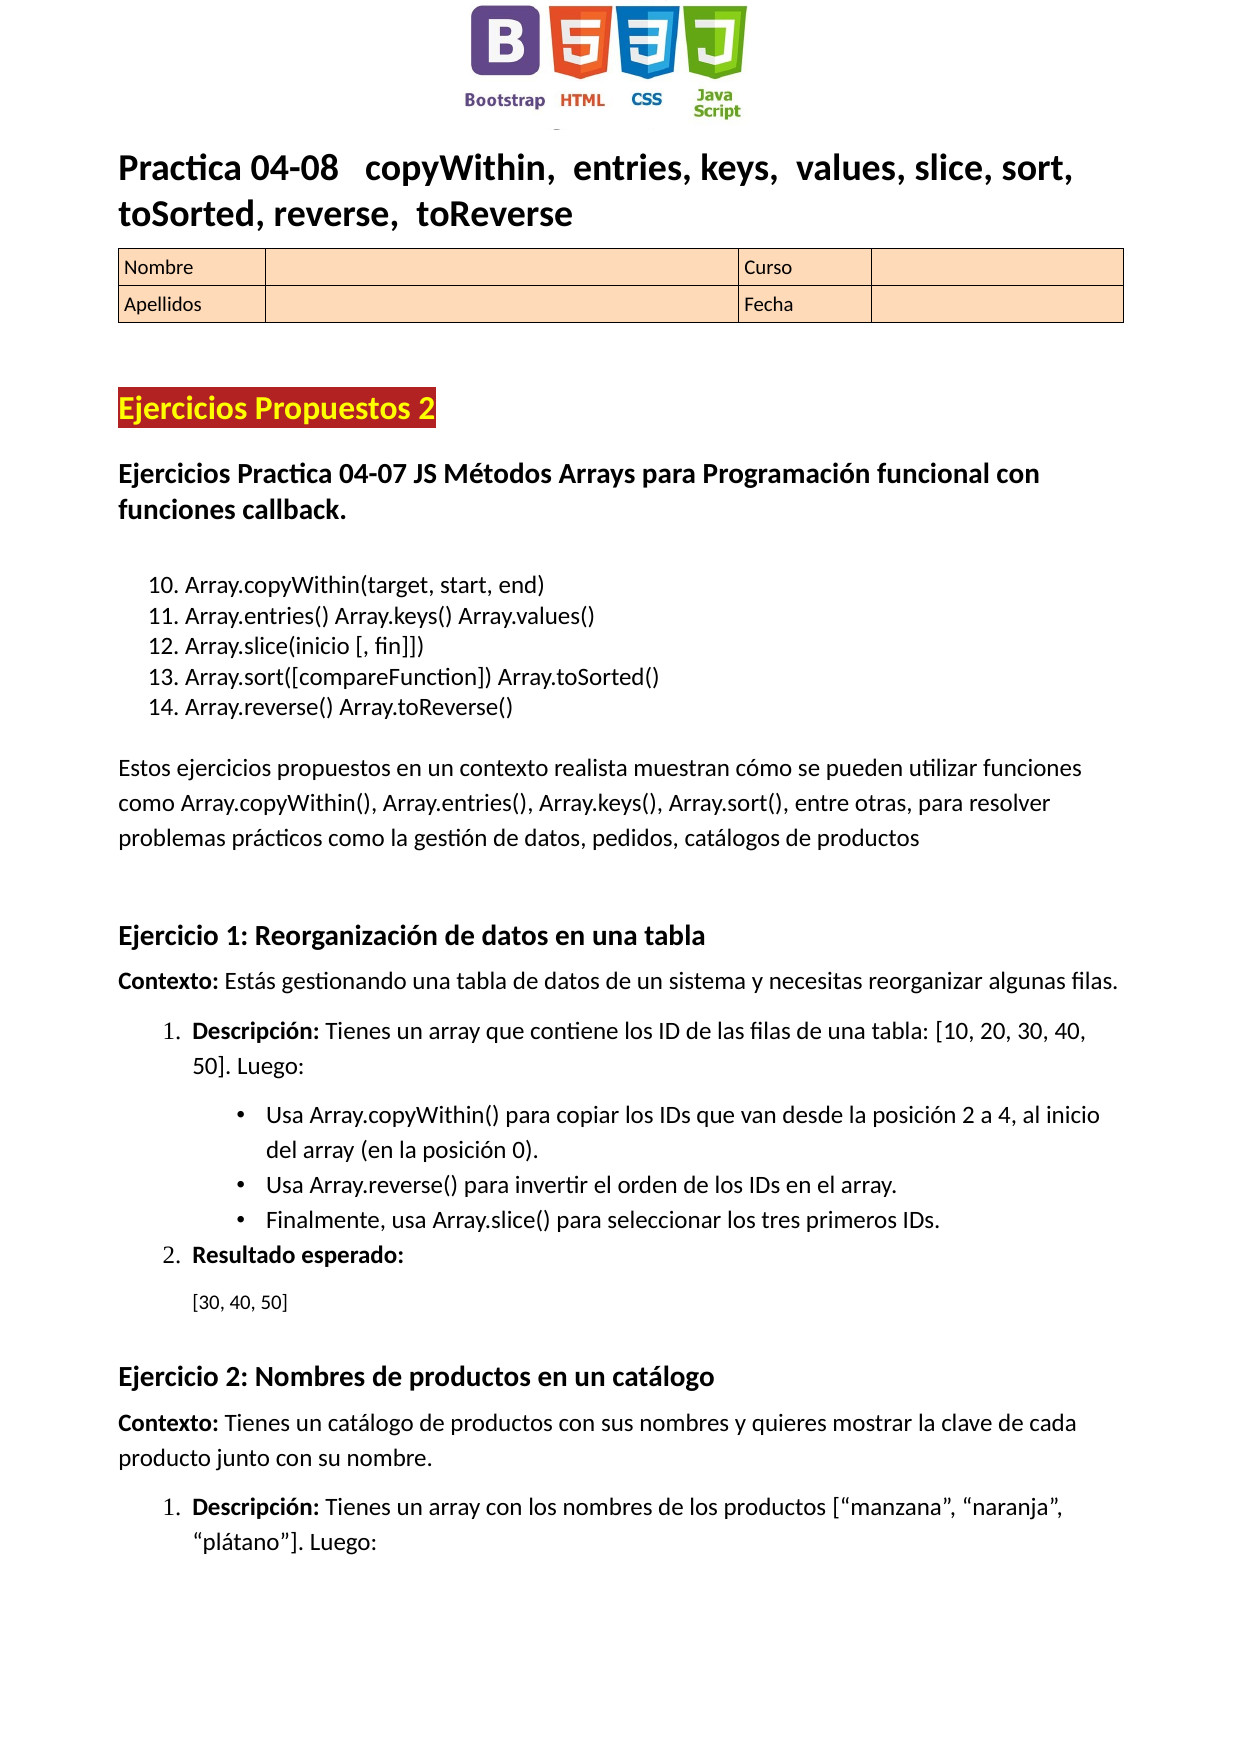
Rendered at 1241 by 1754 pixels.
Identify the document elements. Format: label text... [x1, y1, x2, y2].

subtitle Ejercicios Propuestos 2 [118, 387, 1122, 428]
subtitle Ejercicio 1: Reorganización de datos en una tabla [118, 917, 1122, 953]
list Descripción: Tienes un array con los nombres de los productos [“manzana”, “naranja”, “plátano”]. Luego: [162, 1491, 1122, 1557]
list Descripción: Tienes un array que contiene los ID de las filas de una tabla: [10, 20, 30, 40, 50]. Luego: [162, 1015, 1122, 1080]
text 11. Array.entries() Array.keys() Array.values() [148, 600, 1122, 630]
text Estos ejercicios propuestos en un contexto realista muestran cómo se pueden utilizar funciones como Array.copyWithin(), Array.entries(), Array.keys(), Array.sort(), entre otras, para resolver problemas prácticos como la gestión de datos, pedidos, catálogos de productos [118, 752, 1122, 853]
text 13. Array.sort([compareFunction]) Array.toSorted() [148, 661, 1122, 691]
table_header Curso [739, 249, 871, 285]
text 12. Array.slice(inicio [, fin]]) [148, 630, 1122, 661]
text 10. Array.copyWithin(target, start, end) [148, 569, 1122, 600]
table_header [872, 249, 1123, 285]
text 14. Array.reverse() Array.toReverse() [148, 691, 1122, 722]
picture [456, 0, 756, 130]
text Contexto: Tienes un catálogo de productos con sus nombres y quieres mostrar la clave de cada producto junto con su nombre. [118, 1407, 1122, 1472]
list Finalmente, usa Array.slice() para seleccionar los tres primeros IDs. [236, 1204, 1122, 1235]
table_cell [266, 286, 738, 322]
table_cell Apellidos [119, 286, 265, 322]
table_cell Fecha [739, 286, 871, 322]
list Resultado esperado: [162, 1239, 1122, 1270]
subtitle Ejercicios Practica 04-07 JS Métodos Arrays para Programación funcional con funciones callback. [118, 455, 1122, 526]
table_header Nombre [119, 249, 265, 285]
subtitle Practica 04-08 copyWithin, entries, keys, values, slice, sort, toSorted, reverse, toReverse [118, 143, 1122, 236]
list [30, 40, 50] [162, 1289, 1122, 1314]
table_header [266, 249, 738, 285]
table_cell [872, 286, 1123, 322]
list Usa Array.copyWithin() para copiar los IDs que van desde la posición 2 a 4, al inicio del array (en la posición 0). [236, 1099, 1122, 1165]
list Usa Array.reverse() para invertir el orden de los IDs en el array. [236, 1169, 1122, 1200]
text Contexto: Estás gestionando una tabla de datos de un sistema y necesitas reorganizar algunas filas. [118, 965, 1122, 996]
subtitle Ejercicio 2: Nombres de productos en un catálogo [118, 1358, 1122, 1394]
